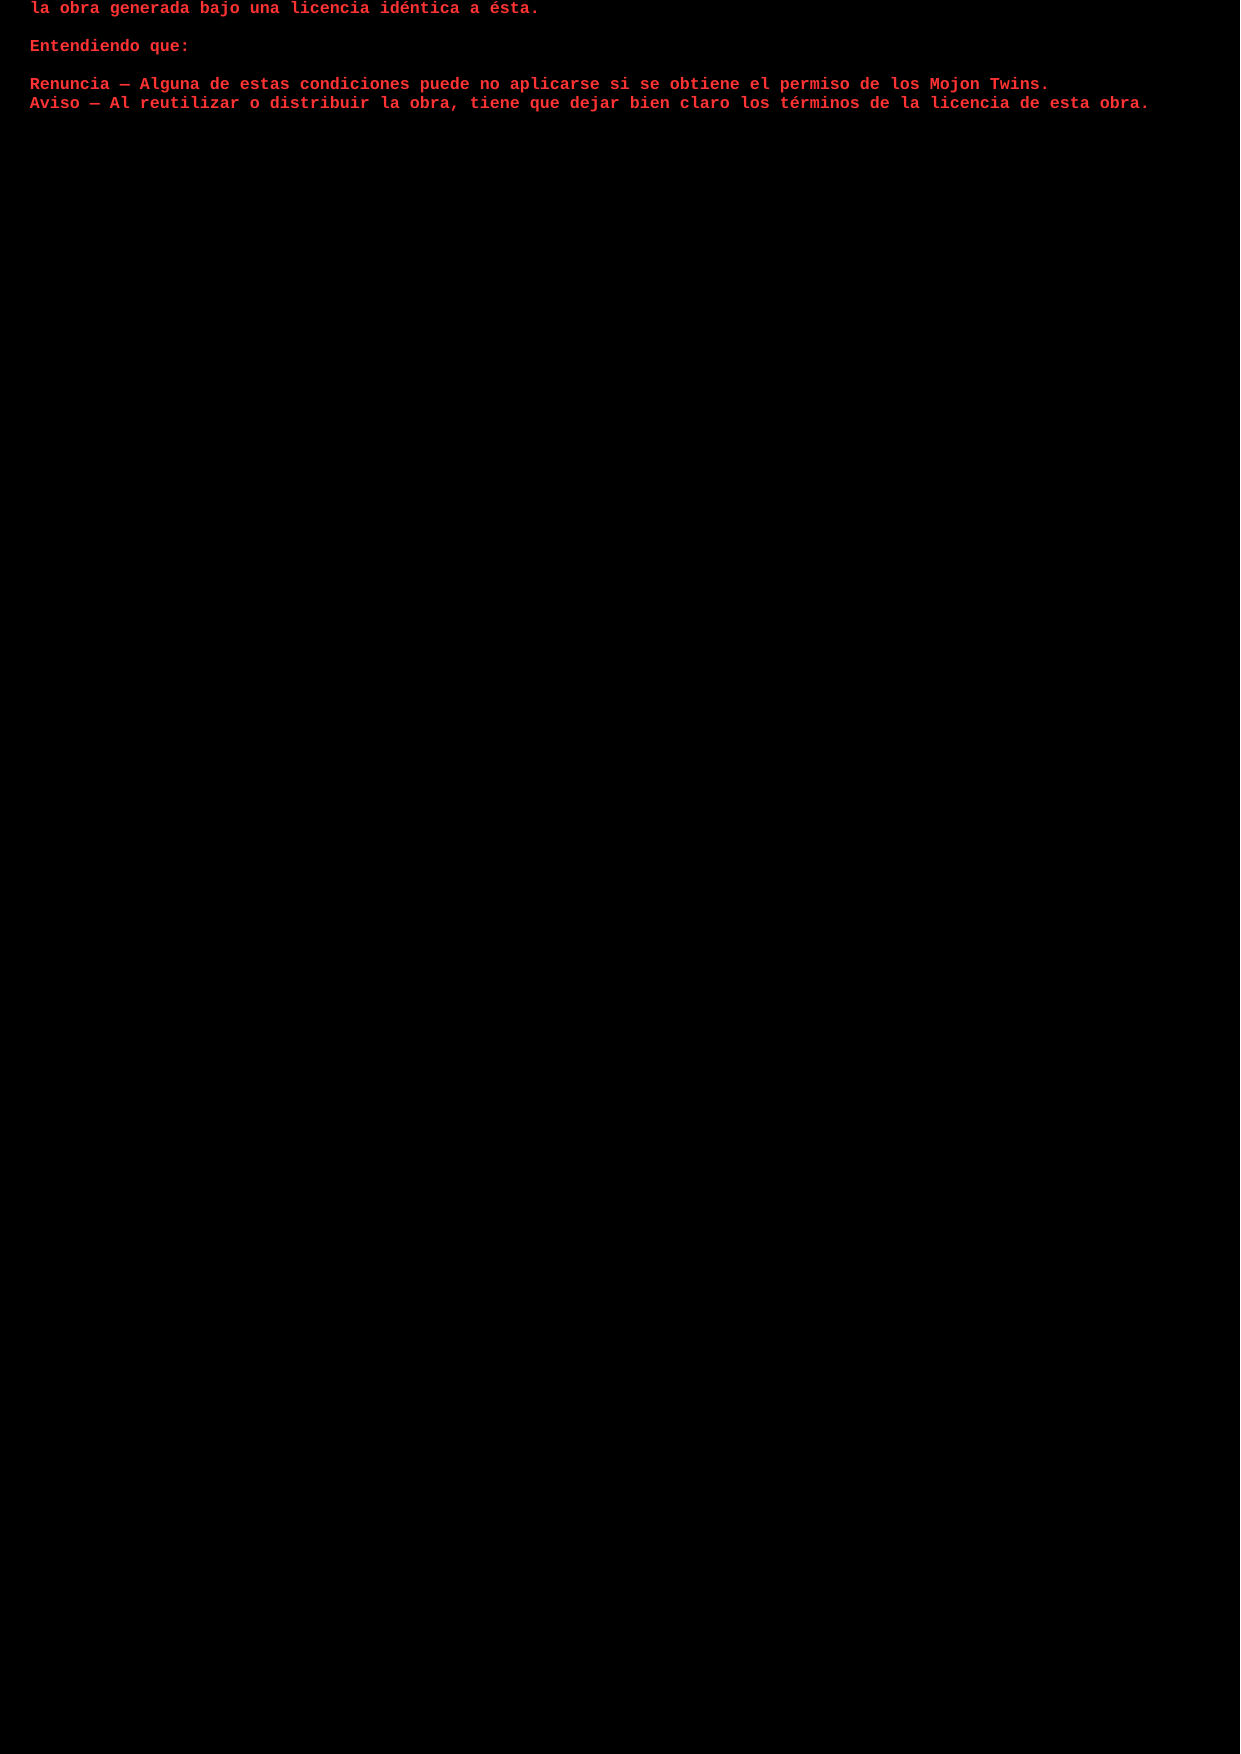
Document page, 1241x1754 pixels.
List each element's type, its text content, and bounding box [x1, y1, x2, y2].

text Aviso — Al reutilizar o distribuir la obra, tiene que dejar bien claro los términos de la licencia de esta obra. [29, 94, 1211, 113]
text la obra generada bajo una licencia idéntica a ésta. [29, 0, 1211, 19]
text Renuncia — Alguna de estas condiciones puede no aplicarse si se obtiene el permiso de los Mojon Twins. [29, 75, 1211, 94]
text Entendiendo que: [29, 38, 1211, 57]
